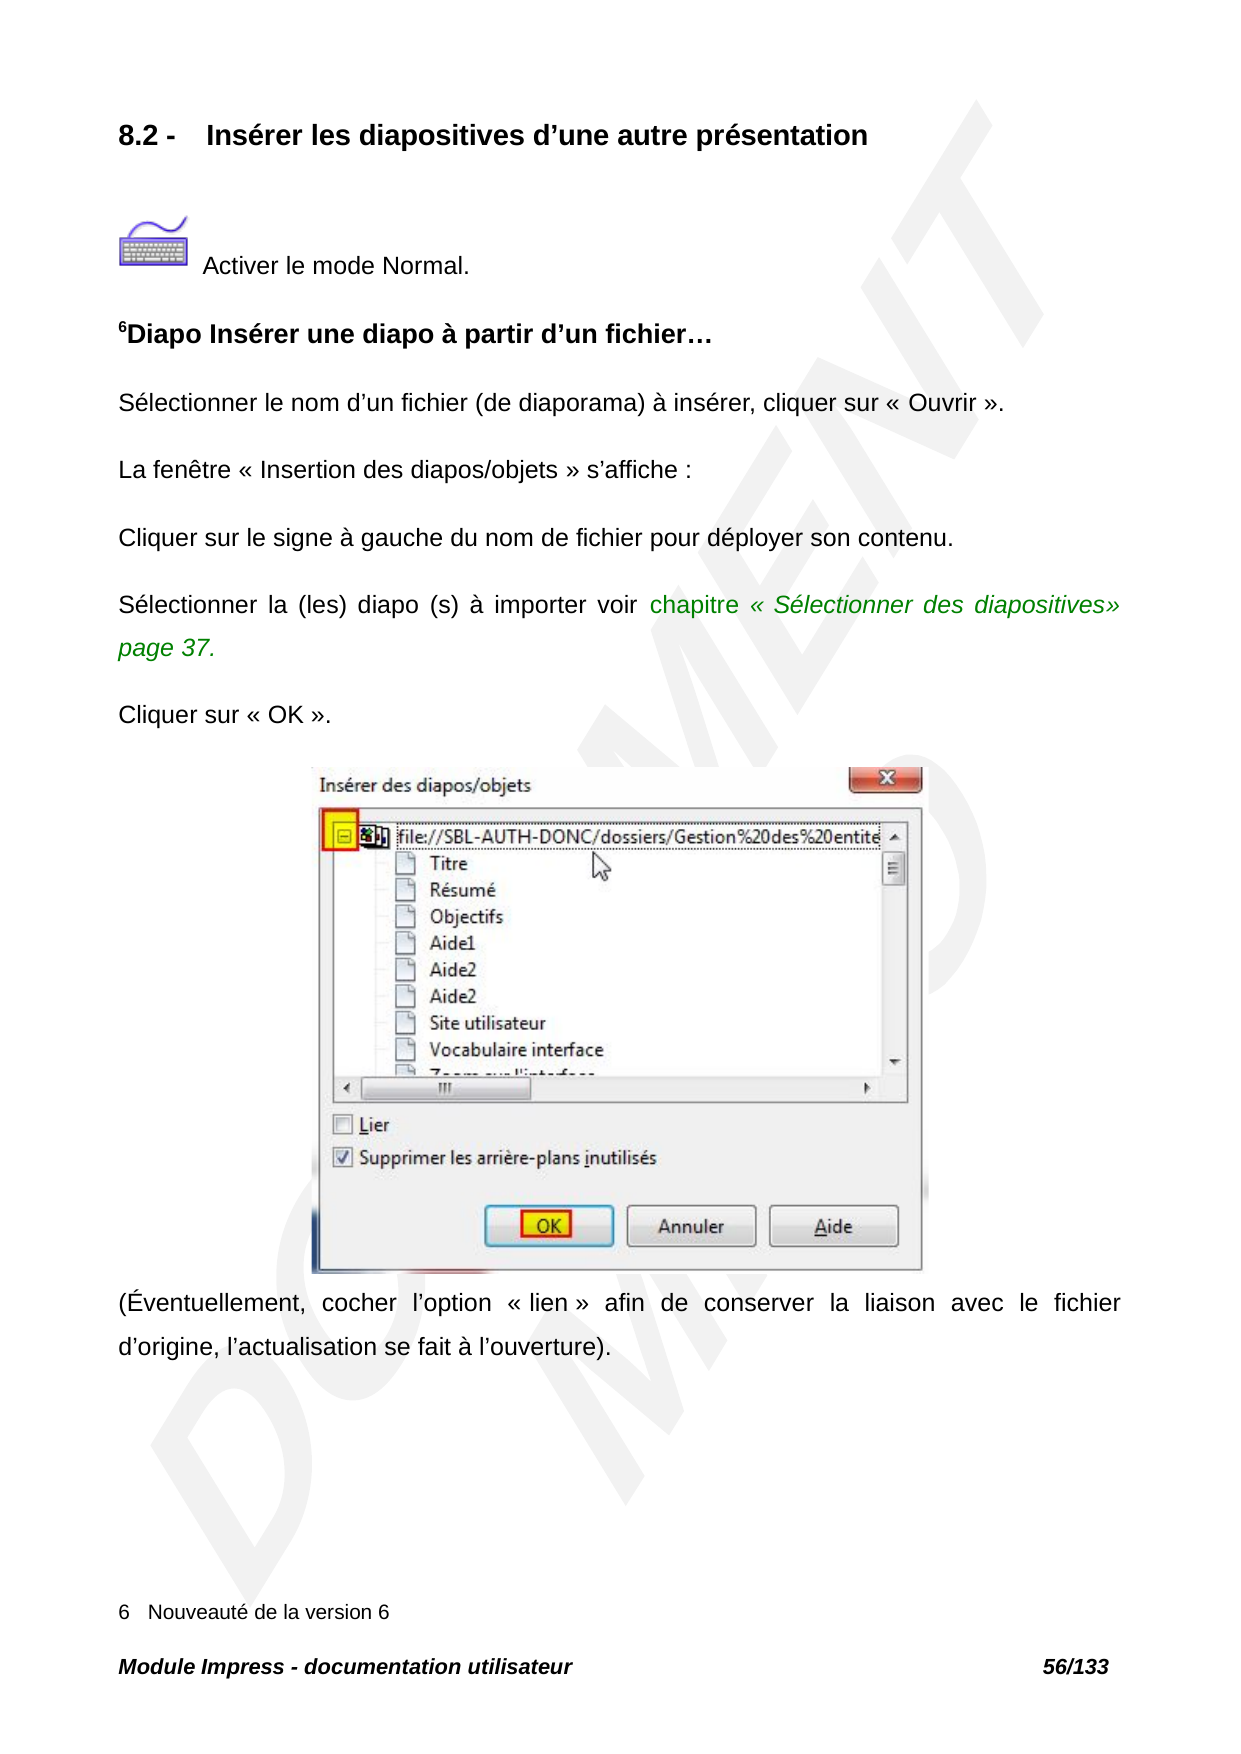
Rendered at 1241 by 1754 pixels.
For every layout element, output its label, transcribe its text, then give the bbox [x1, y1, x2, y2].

text Cliquer sur le signe à gauche du nom de fichier pour déployer son contenu. [118, 522, 1122, 551]
text (Éventuellement, cocher l’option « lien » afin de conserver la liaison avec le fichier d’origine, l’actualisation se fait à l’ouverture). [118, 767, 1122, 1361]
text La fenêtre « Insertion des diapos/objets » s’affiche : [118, 455, 1122, 484]
text Diapo Insérer une diapo à partir d’un fichier… [118, 318, 1122, 349]
text Sélectionner la (les) diapo (s) à importer voir chapitre « Sélectionner des diapositives» page 38. [118, 589, 1122, 662]
text Nouveauté de la version 6 [118, 1600, 1122, 1624]
text Activer le mode Normal. [191, 251, 1122, 280]
picture [115, 205, 191, 280]
picture [311, 767, 929, 1274]
subtitle Insérer les diapositives d’une autre présentation [118, 118, 1122, 152]
text Cliquer sur « OK ». [118, 700, 1122, 729]
text Sélectionner le nom d’un fichier (de diaporama) à insérer, cliquer sur « Ouvrir ». [118, 388, 1122, 417]
